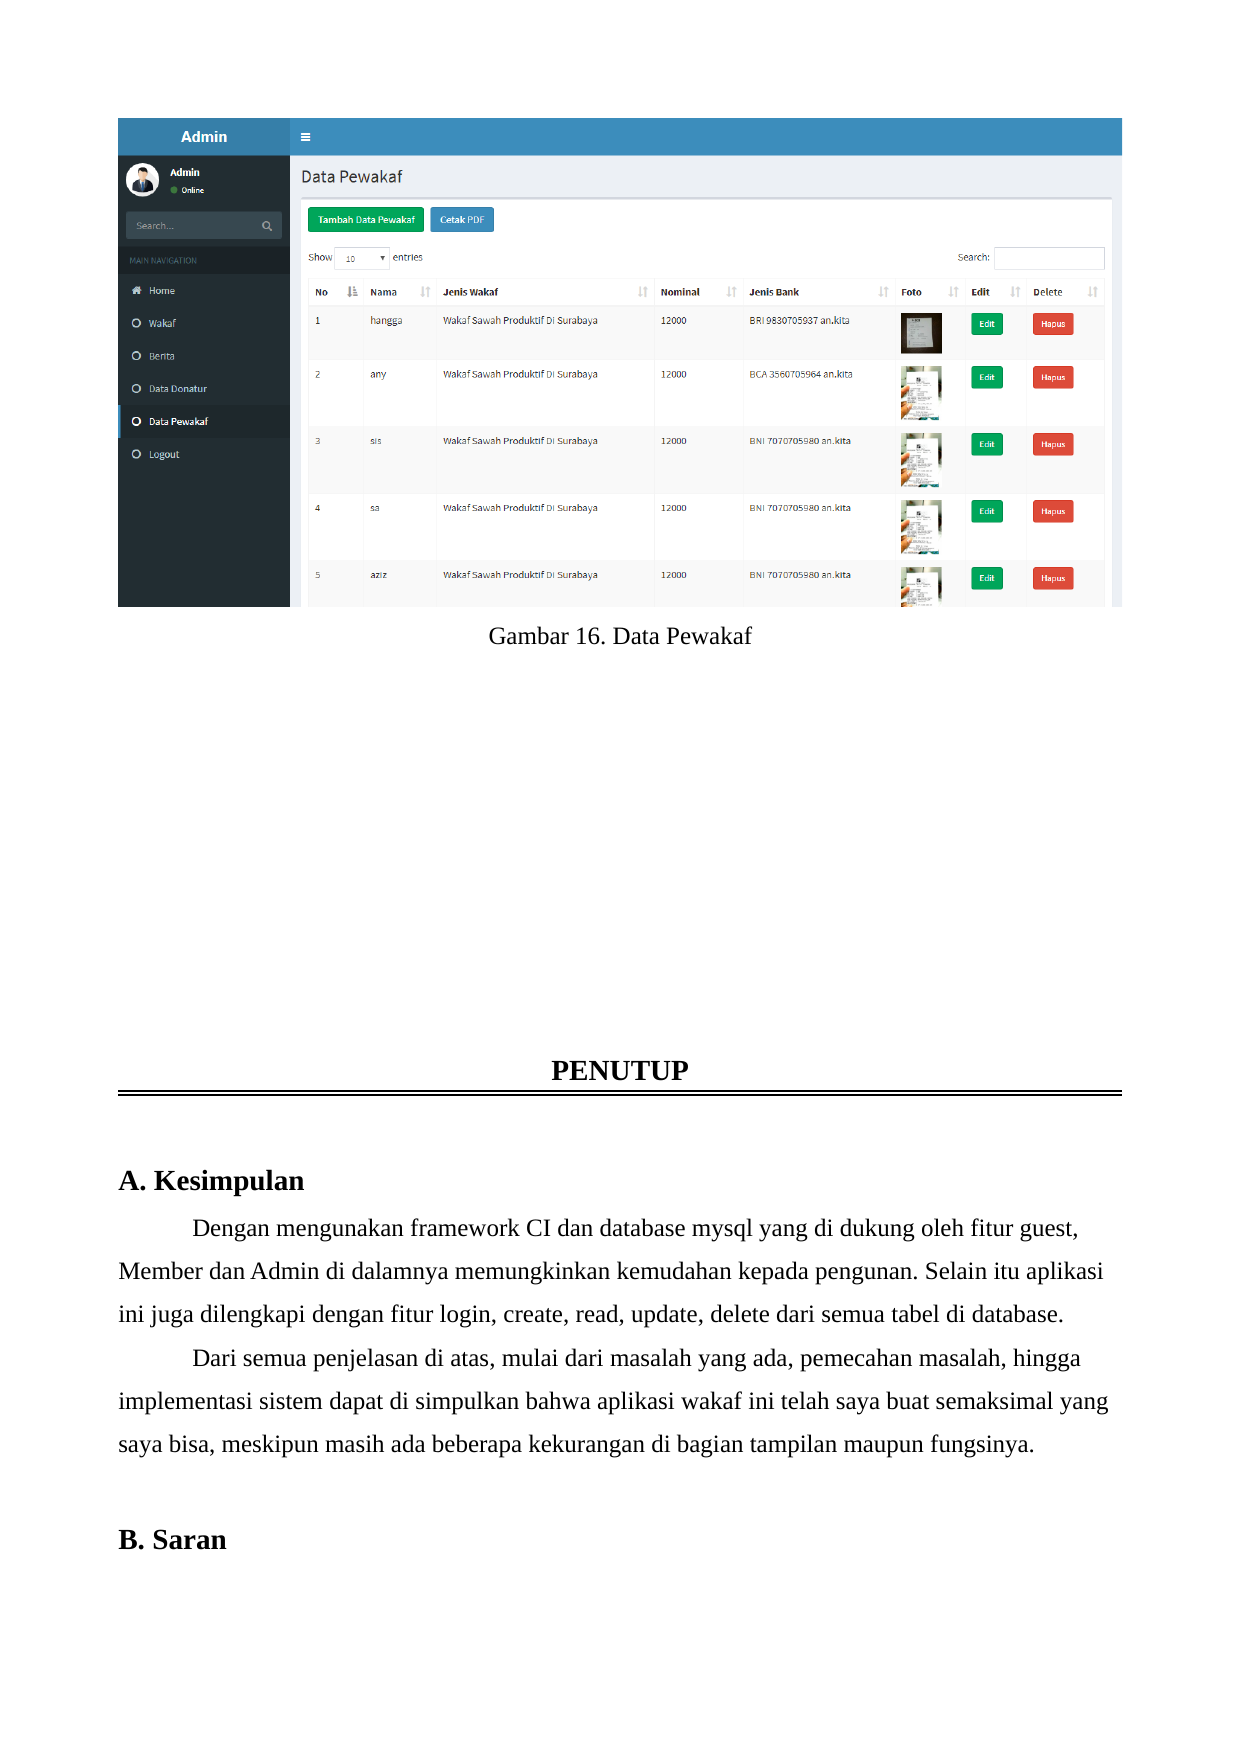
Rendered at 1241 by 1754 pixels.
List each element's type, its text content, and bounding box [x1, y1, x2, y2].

picture [118, 118, 1123, 607]
text Dengan mengunakan framework CI dan database mysql yang di dukung oleh fitur guest, Member dan Admin di dalamnya memungkinkan kemudahan kepada pengunan. Selain itu aplikasi ini juga dilengkapi dengan fitur login, create, read, update, delete dari semua tabel di database. [118, 1213, 1122, 1328]
text Gambar 16. Data Pewakaf [118, 607, 1122, 650]
text A. Kesimpulan [118, 1163, 1122, 1196]
text B. Saran [118, 1522, 1122, 1556]
text PENUTUP [118, 1053, 1122, 1090]
text Dari semua penjelasan di atas, mulai dari masalah yang ada, pemecahan masalah, hingga implementasi sistem dapat di simpulkan bahwa aplikasi wakaf ini telah saya buat semaksimal yang saya bisa, meskipun masih ada beberapa kekurangan di bagian tampilan maupun fungsinya. [118, 1343, 1122, 1458]
